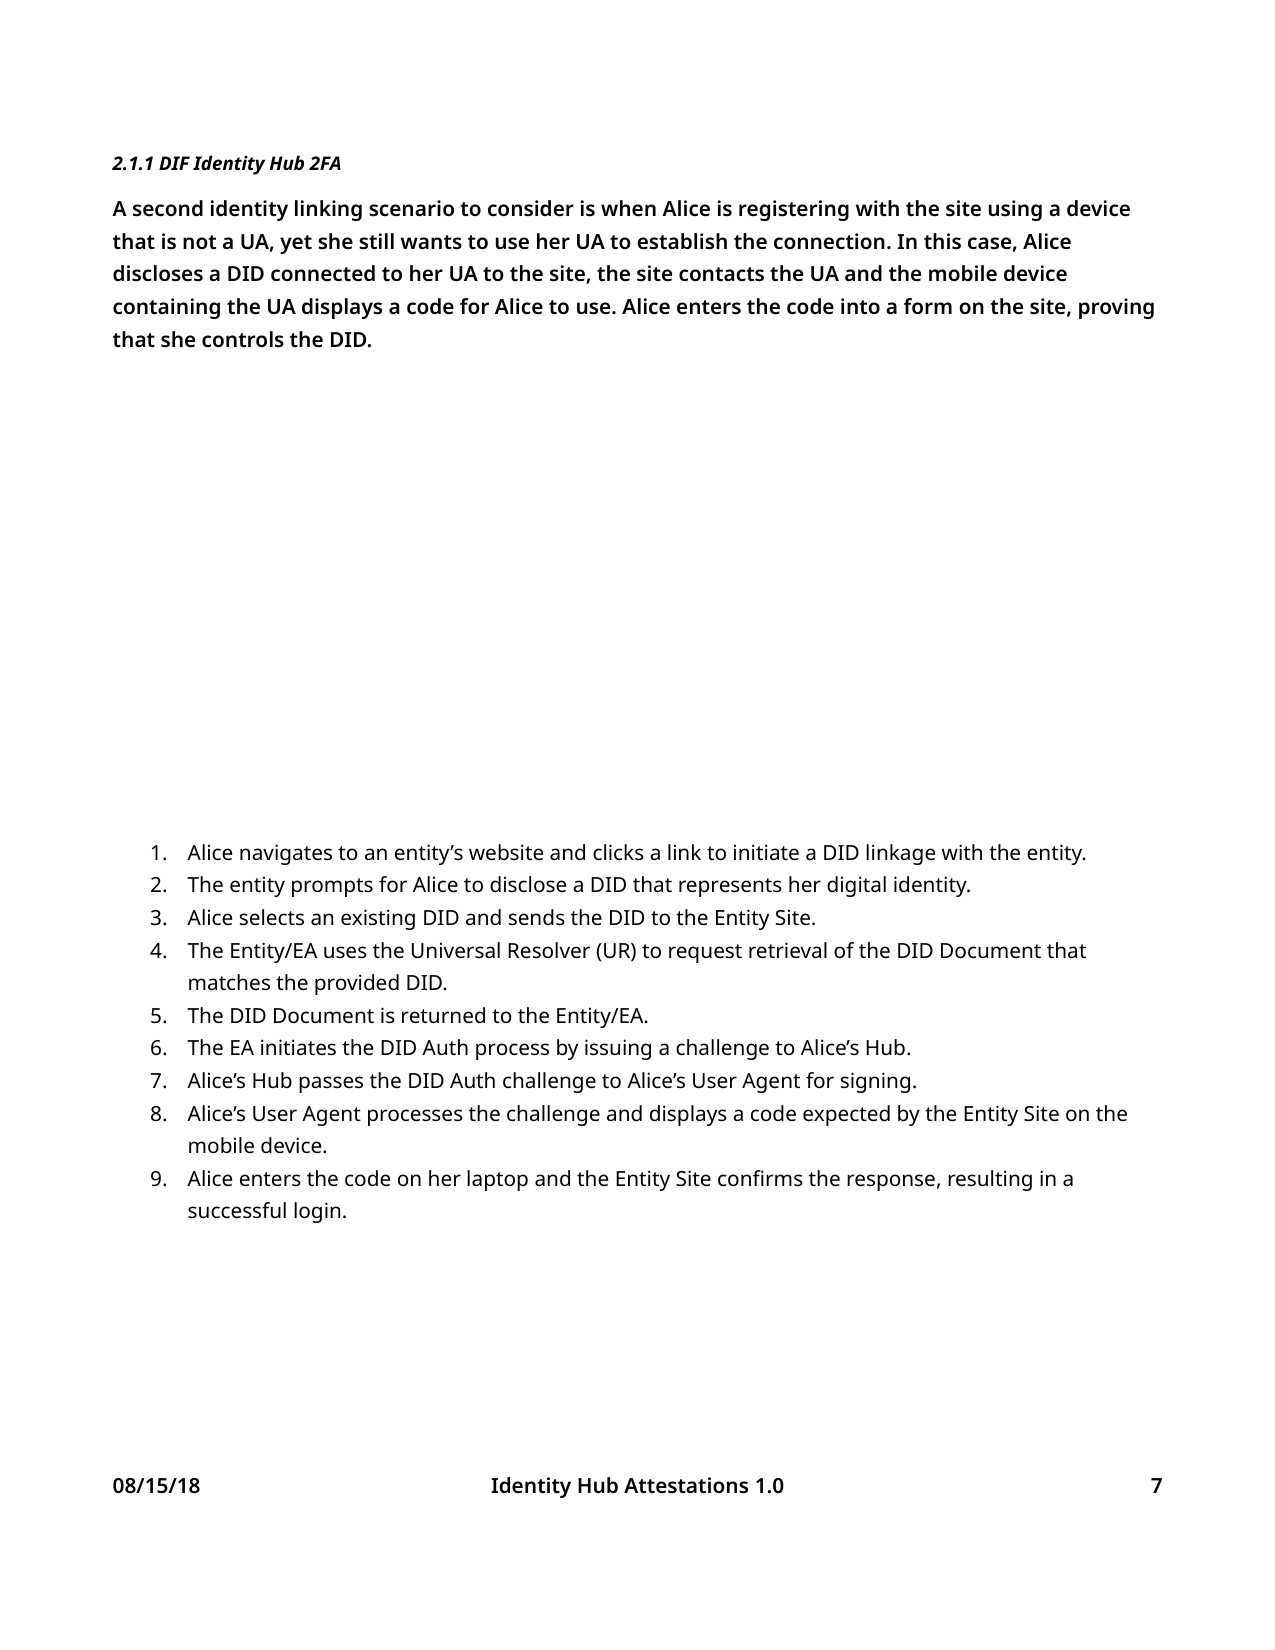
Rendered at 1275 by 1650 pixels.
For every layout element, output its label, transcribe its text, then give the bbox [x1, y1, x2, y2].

list Alice’s User Agent processes the challenge and displays a code expected by the Entity Site on the mobile device. [150, 1099, 1162, 1160]
list Alice’s Hub passes the DID Auth challenge to Alice’s User Agent for signing. [150, 1066, 1162, 1094]
list The EA initiates the DID Auth process by issuing a challenge to Alice’s Hub. [150, 1033, 1162, 1062]
list Alice navigates to an entity’s website and clicks a link to initiate a DID linkage with the entity. [150, 378, 1162, 866]
list The DID Document is returned to the Entity/EA. [150, 1001, 1162, 1029]
subtitle 2.1.1 DIF Identity Hub 2FA [112, 150, 1162, 176]
list The entity prompts for Alice to disclose a DID that represents her digital identity. [150, 871, 1162, 899]
list Alice enters the code on her laptop and the Entity Site confirms the response, resulting in a successful login. [150, 1164, 1162, 1225]
list Alice selects an existing DID and sends the DID to the Entity Site. [150, 903, 1162, 932]
list The Entity/EA uses the Universal Resolver (UR) to request retrieval of the DID Document that matches the provided DID. [150, 936, 1162, 997]
text A second identity linking scenario to consider is when Alice is registering with the site using a device that is not a UA, yet she still wants to use her UA to establish the connection. In this case, Alice discloses a DID connected to her UA to the site, the site contacts the UA and the mobile device containing the UA displays a code for Alice to use. Alice enters the code into a form on the site, proving that she controls the DID. [112, 194, 1162, 353]
